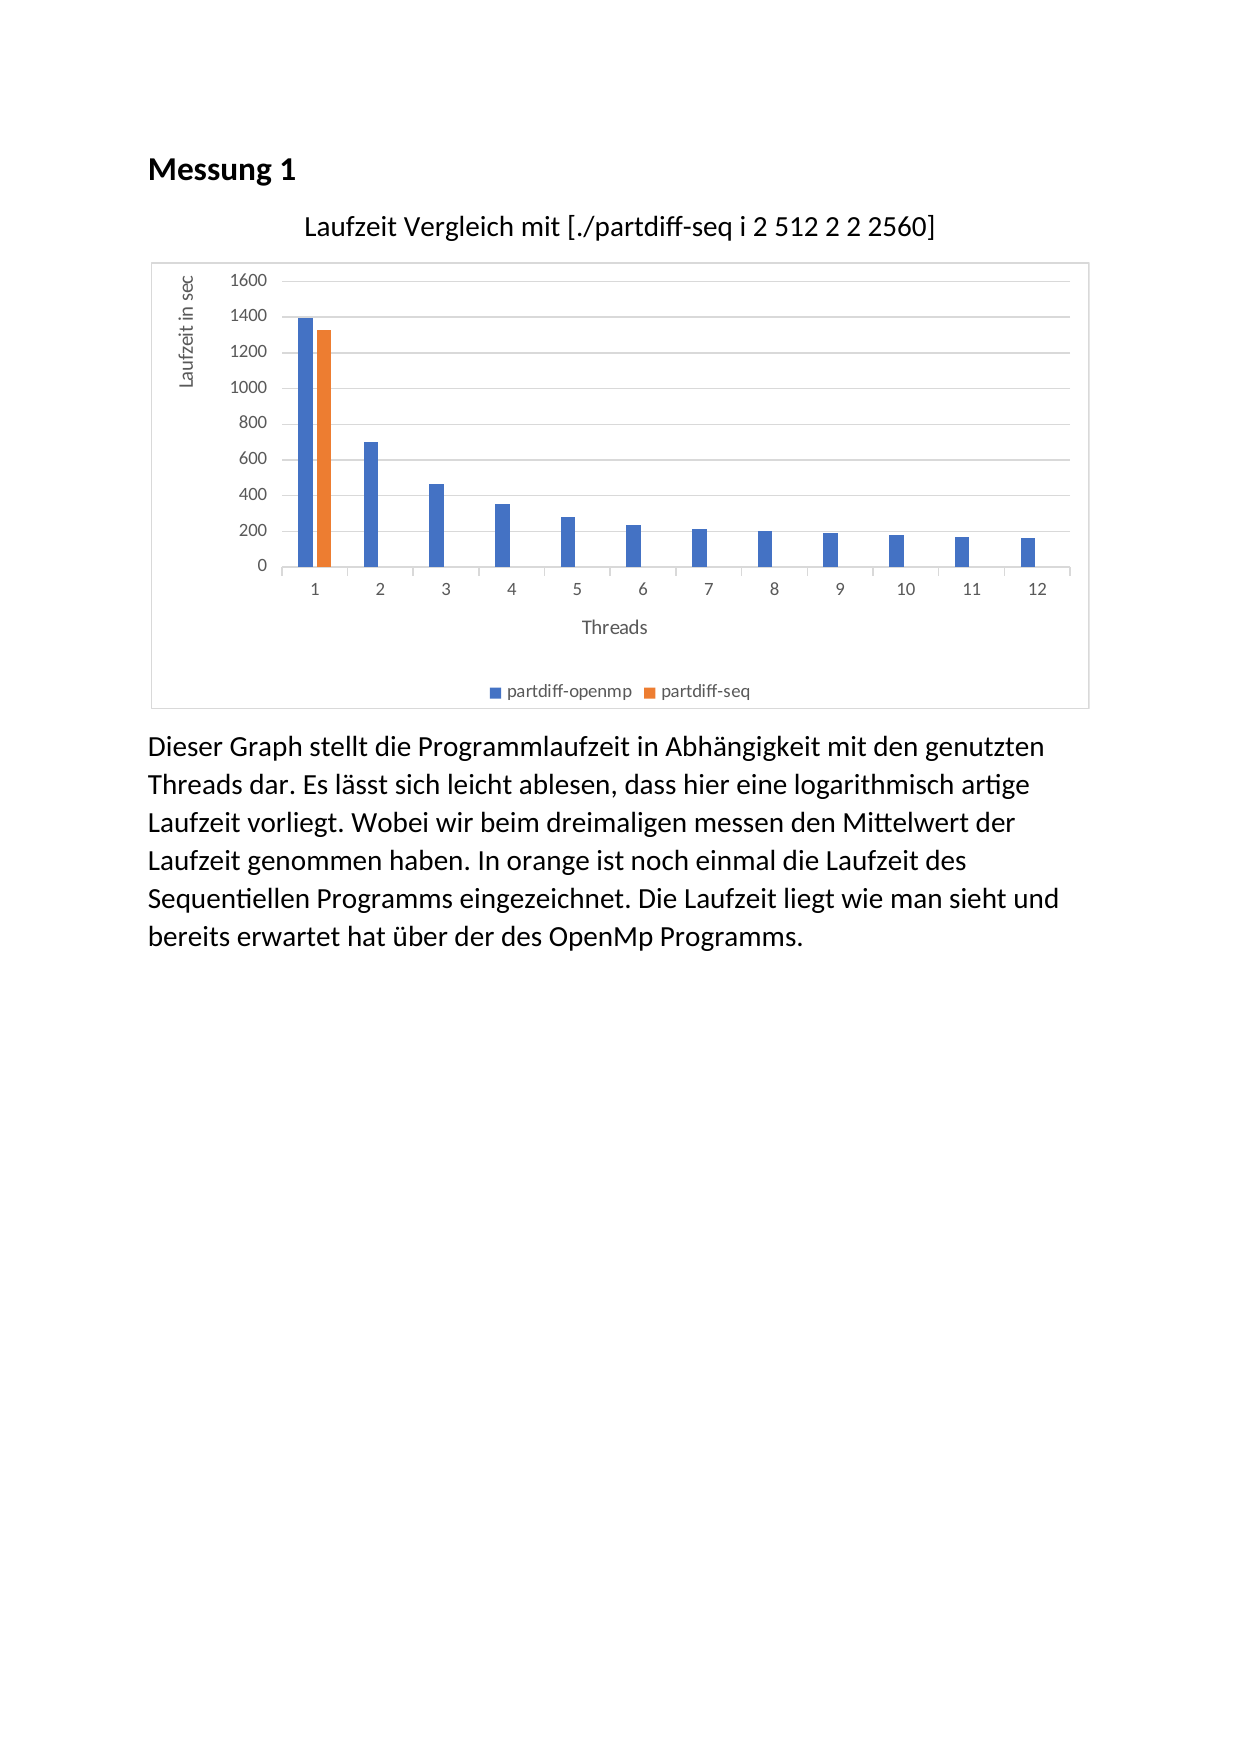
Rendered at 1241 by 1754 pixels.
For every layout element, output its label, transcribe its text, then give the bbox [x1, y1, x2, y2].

text Dieser Graph stellt die Programmlaufzeit in Abhängigkeit mit den genutzten Threads dar. Es lässt sich leicht ablesen, dass hier eine logarithmisch artige Laufzeit vorliegt. Wobei wir beim dreimaligen messen den Mittelwert der Laufzeit genommen haben. In orange ist noch einmal die Laufzeit des Sequentiellen Programms eingezeichnet. Die Laufzeit liegt wie man sieht und bereits erwartet hat über der des OpenMp Programms. [148, 728, 1093, 954]
text Laufzeit Vergleich mit [./partdiff-seq i 2 512 2 2 2560] [148, 208, 1093, 243]
text Messung 1 [148, 148, 1093, 188]
